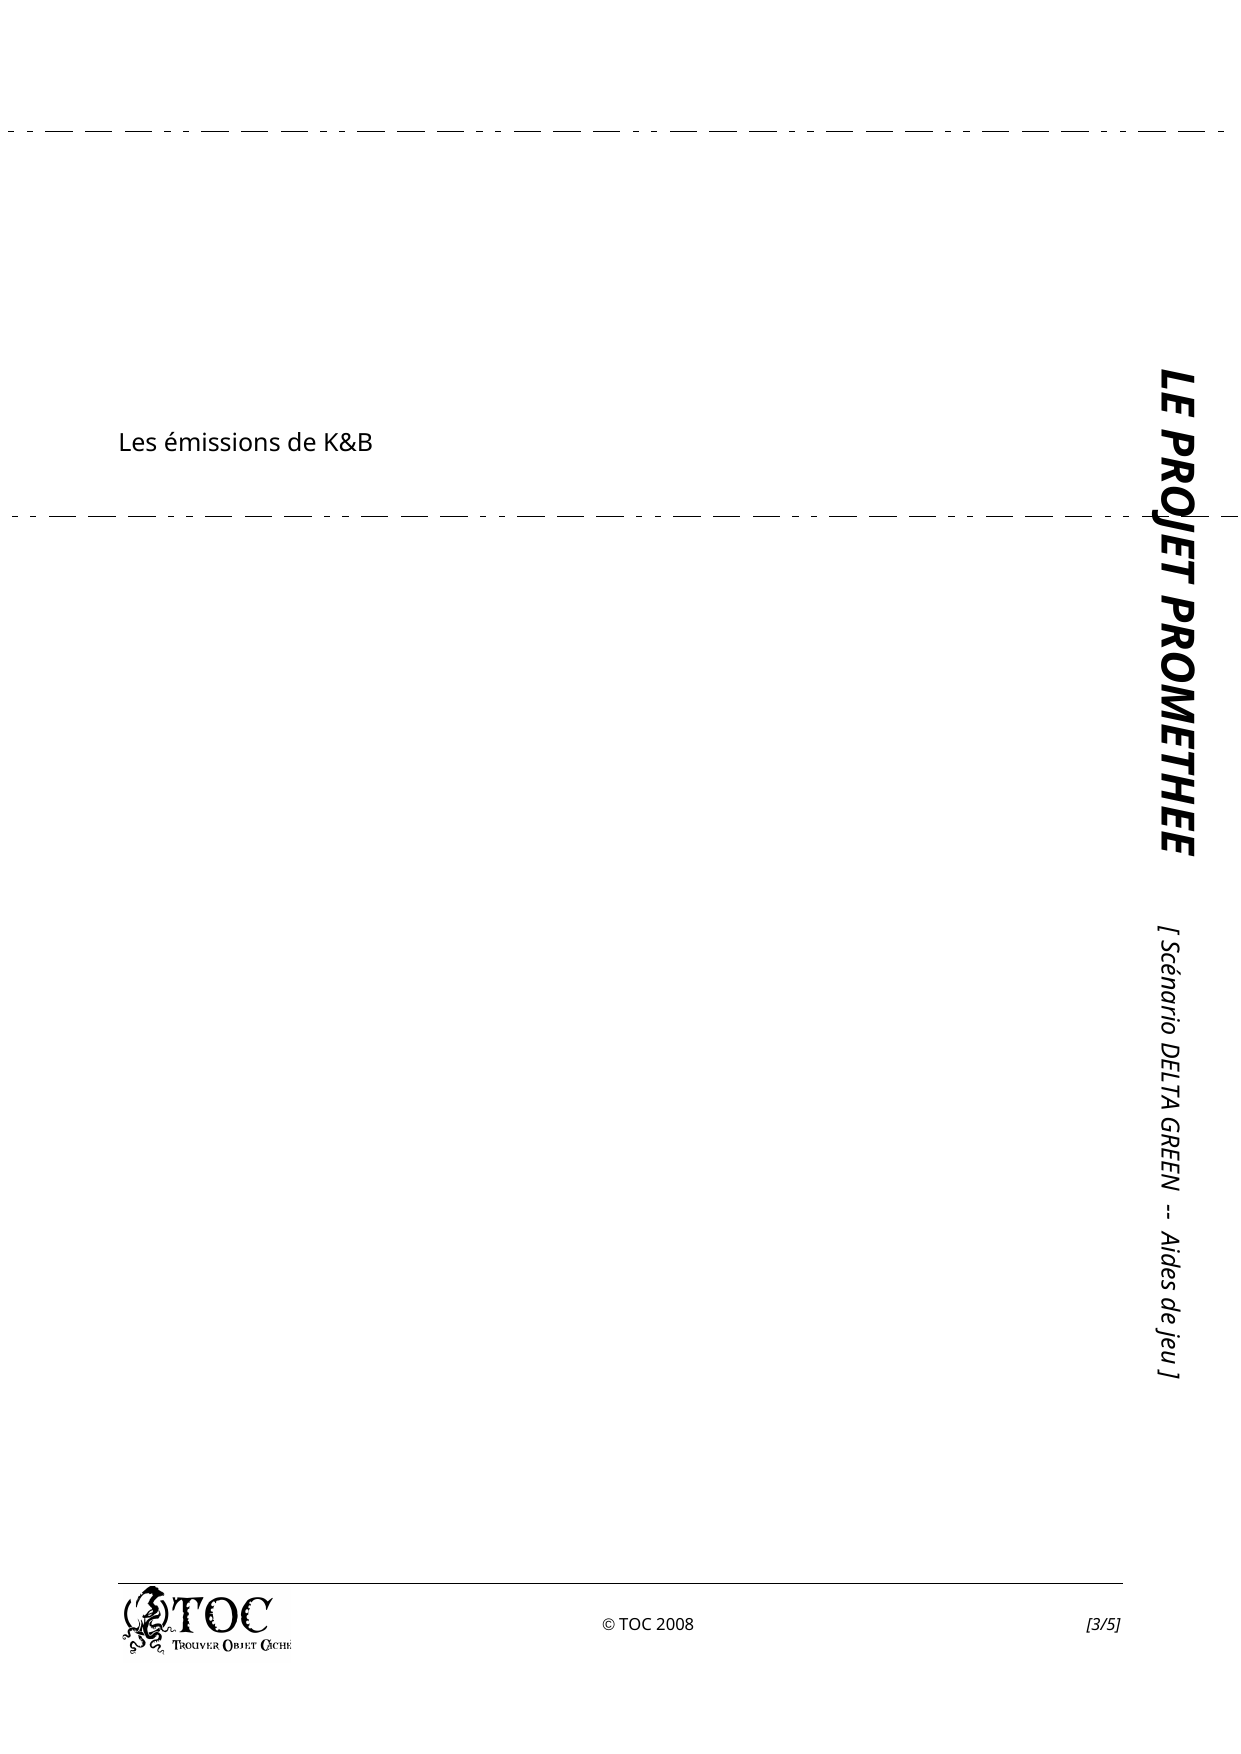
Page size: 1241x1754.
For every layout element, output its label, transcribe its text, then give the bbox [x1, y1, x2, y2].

picture [122, 1586, 292, 1663]
text Les émissions de K&B [118, 425, 1122, 459]
